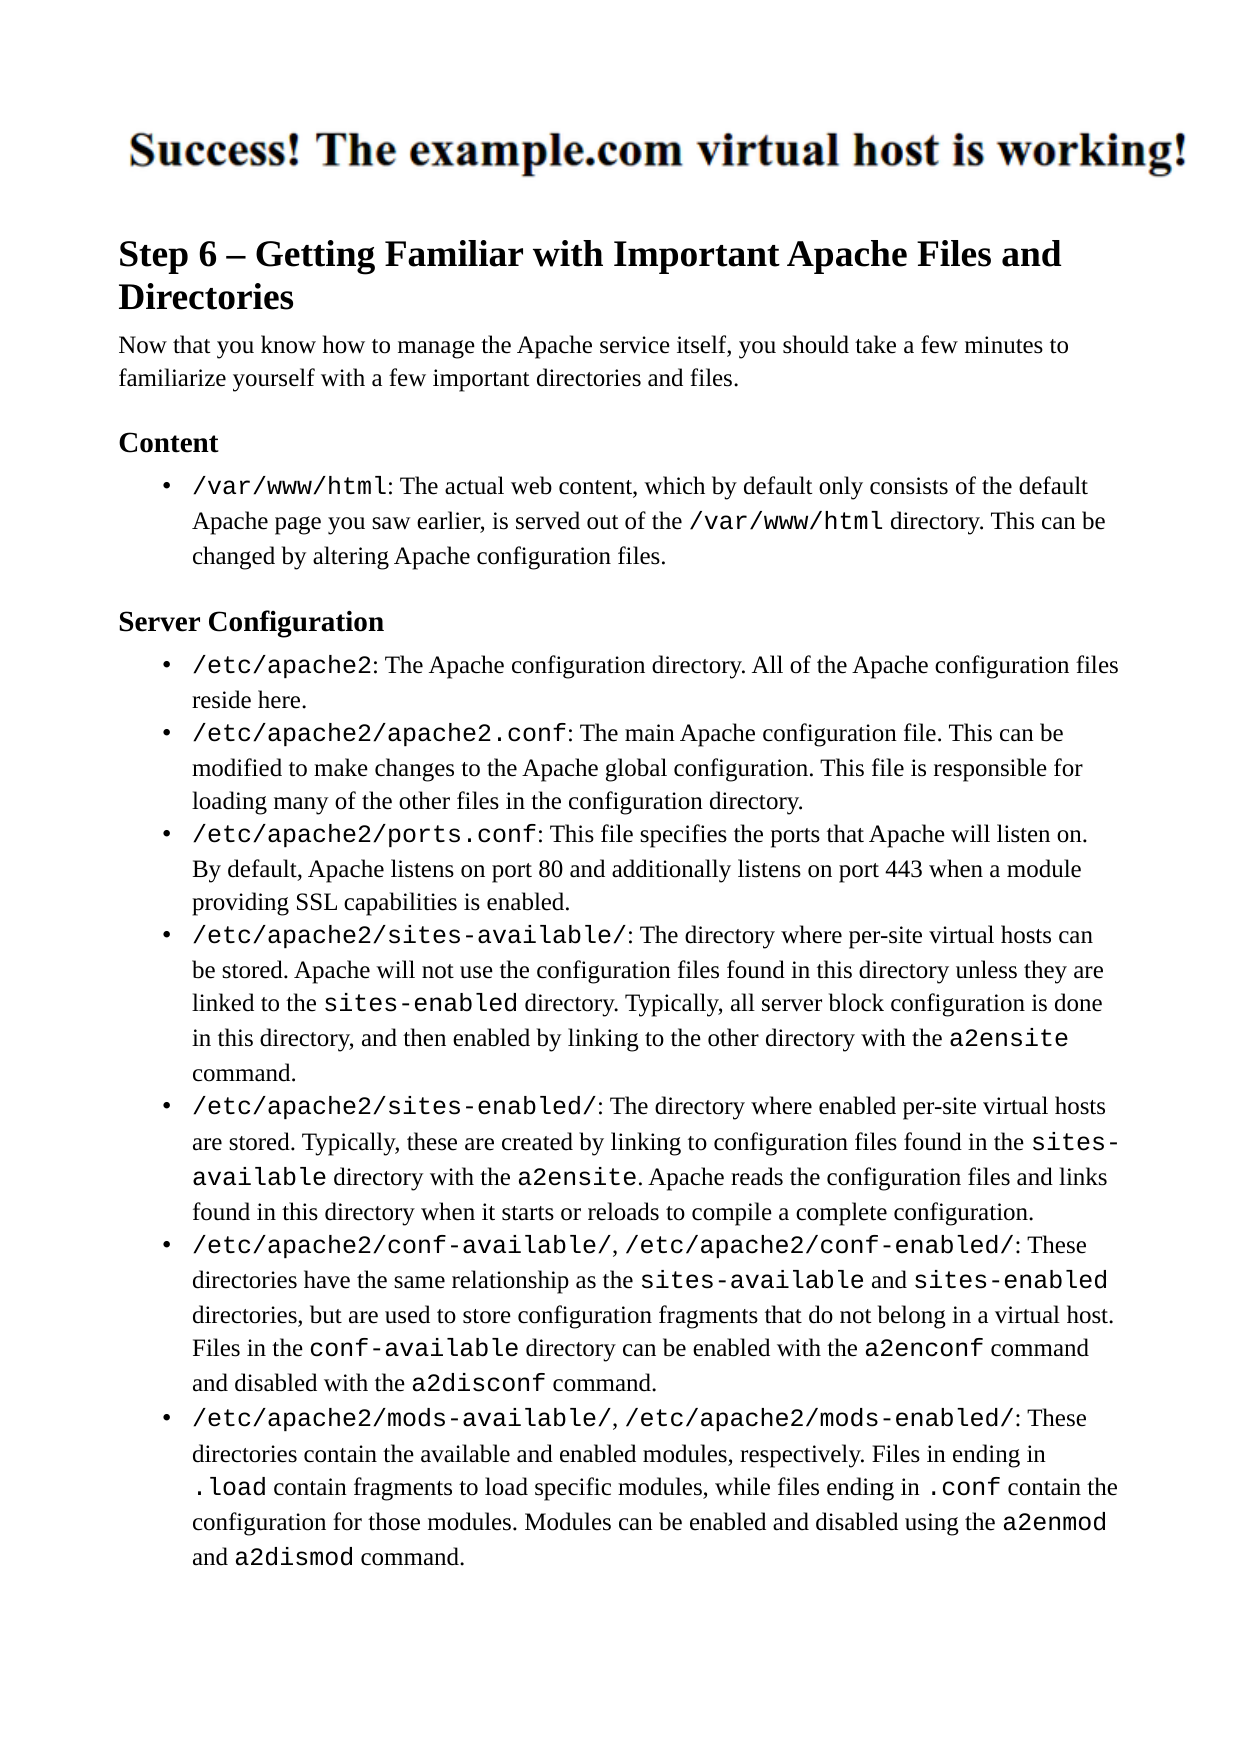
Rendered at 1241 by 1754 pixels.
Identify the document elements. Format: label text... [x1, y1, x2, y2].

subtitle Content [118, 425, 1122, 459]
subtitle Step 6 – Getting Familiar with Important Apache Files and Directories [118, 231, 1122, 317]
list /etc/apache2/conf-available/, /etc/apache2/conf-enabled/: These directories have the same relationship as the sites-available and sites-enabled directories, but are used to store configuration fragments that do not belong in a virtual host. Files in the conf-available directory can be enabled with the a2enconf command and disabled with the a2disconf command. [162, 1230, 1122, 1399]
list /var/www/html: The actual web content, which by default only consists of the default Apache page you saw earlier, is served out of the /var/www/html directory. This can be changed by altering Apache configuration files. [162, 471, 1122, 570]
list /etc/apache2/sites-available/: The directory where per-site virtual hosts can be stored. Apache will not use the configuration files found in this directory unless they are linked to the sites-enabled directory. Typically, all server block configuration is done in this directory, and then enabled by linking to the other directory with the a2ensite command. [162, 920, 1122, 1087]
list /etc/apache2/mods-available/, /etc/apache2/mods-enabled/: These directories contain the available and enabled modules, respectively. Files in ending in .load contain fragments to load specific modules, while files ending in .conf contain the configuration for those modules. Modules can be enabled and disabled using the a2enmod and a2dismod command. [162, 1403, 1122, 1573]
subtitle Server Configuration [118, 604, 1122, 637]
text Now that you know how to manage the Apache service itself, you should take a few minutes to familiarize yourself with a few important directories and files. [118, 330, 1122, 392]
list /etc/apache2: The Apache configuration directory. All of the Apache configuration files reside here. [162, 650, 1122, 713]
list /etc/apache2/sites-enabled/: The directory where enabled per-site virtual hosts are stored. Typically, these are created by linking to configuration files found in the sites-available directory with the a2ensite. Apache reads the configuration files and links found in this directory when it starts or reloads to compile a complete configuration. [162, 1091, 1122, 1226]
list /etc/apache2/apache2.conf: The main Apache configuration file. This can be modified to make changes to the Apache global configuration. This file is responsible for loading many of the other files in the configuration directory. [162, 718, 1122, 815]
picture [118, 118, 1197, 192]
list /etc/apache2/ports.conf: This file specifies the ports that Apache will listen on. By default, Apache listens on port 80 and additionally listens on port 443 when a module providing SSL capabilities is enabled. [162, 819, 1122, 916]
